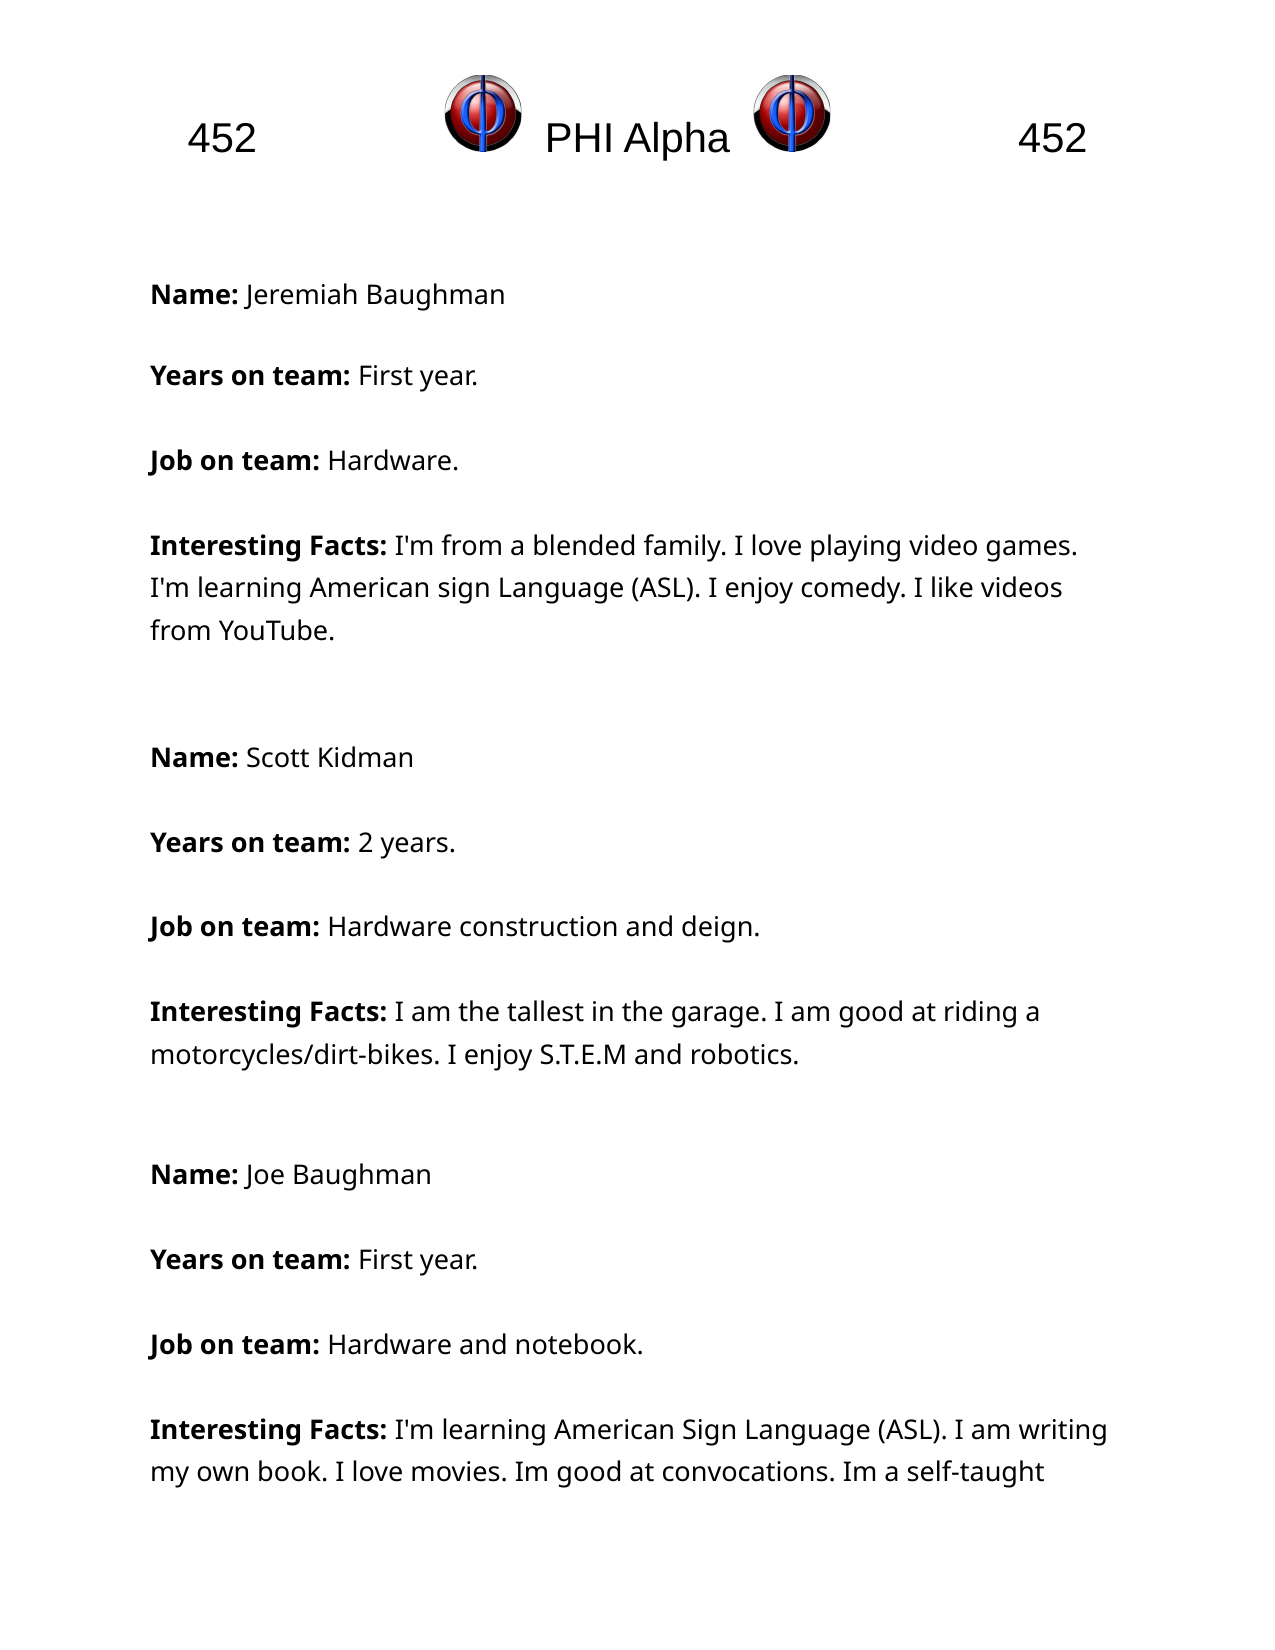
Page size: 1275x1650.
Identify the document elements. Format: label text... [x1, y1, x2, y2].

text Interesting Facts: I am the tallest in the garage. I am good at riding a motorcycles/dirt-bikes. I enjoy S.T.E.M and robotics. [150, 993, 1125, 1072]
text Job on team: Hardware and notebook. [150, 1325, 1125, 1362]
picture [444, 75, 522, 152]
text Interesting Facts: I'm learning American Sign Language (ASL). I am writing my own book. I love movies. Im good at convocations. Im a self-taught [150, 1410, 1125, 1489]
text Name: Joe Baughman [150, 1156, 1125, 1193]
text Interesting Facts: I'm from a blended family. I love playing video games. I'm learning American sign Language (ASL). I enjoy comedy. I like videos from YouTube. [150, 526, 1125, 648]
text Years on team: First year. [150, 1241, 1125, 1277]
text Job on team: Hardware. [150, 442, 1125, 478]
text Name: Jeremiah Baughman [150, 275, 1125, 312]
text Job on team: Hardware construction and deign. [150, 908, 1125, 945]
picture [753, 75, 831, 152]
text Name: Scott Kidman [150, 738, 1125, 775]
text Years on team: First year. [150, 357, 1125, 394]
text Years on team: 2 years. [150, 823, 1125, 860]
